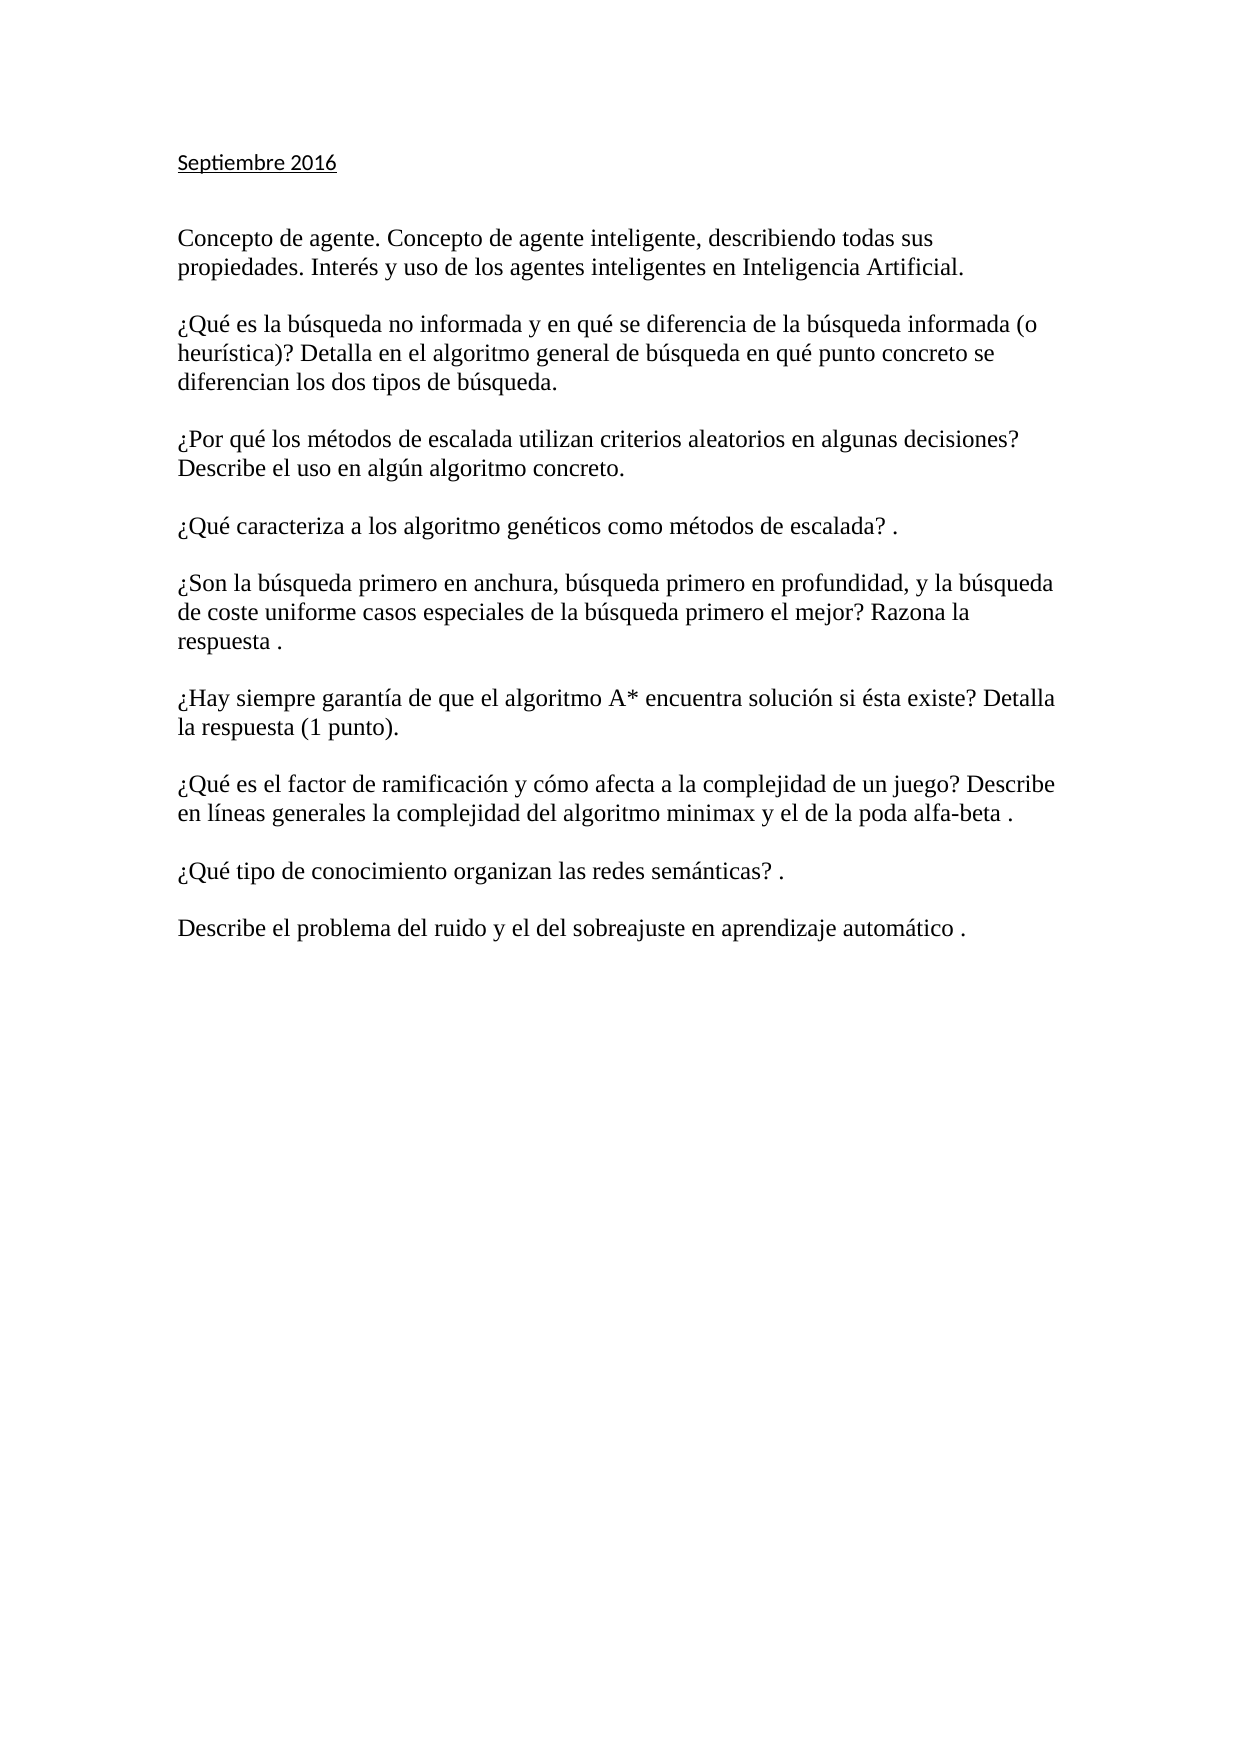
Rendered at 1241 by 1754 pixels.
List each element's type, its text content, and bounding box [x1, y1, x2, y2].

text Concepto de agente. Concepto de agente inteligente, describiendo todas sus propiedades. Interés y uso de los agentes inteligentes en Inteligencia Artificial. ¿Qué es la búsqueda no informada y en qué se diferencia de la búsqueda informada (o heurística)? Detalla en el algoritmo general de búsqueda en qué punto concreto se diferencian los dos tipos de búsqueda. ¿Por qué los métodos de escalada utilizan criterios aleatorios en algunas decisiones? Describe el uso en algún algoritmo concreto. ¿Qué caracteriza a los algoritmo genéticos como métodos de escalada? . ¿Son la búsqueda primero en anchura, búsqueda primero en profundidad, y la búsqueda de coste uniforme casos especiales de la búsqueda primero el mejor? Razona la respuesta . ¿Hay siempre garantía de que el algoritmo A* encuentra solución si ésta existe? Detalla la respuesta (1 punto). ¿Qué es el factor de ramificación y cómo afecta a la complejidad de un juego? Describe en líneas generales la complejidad del algoritmo minimax y el de la poda alfa-beta . ¿Qué tipo de conocimiento organizan las redes semánticas? . Describe el problema del ruido y el del sobreajuste en aprendizaje automático . [177, 194, 1063, 942]
text Septiembre 2016 [177, 148, 1063, 176]
